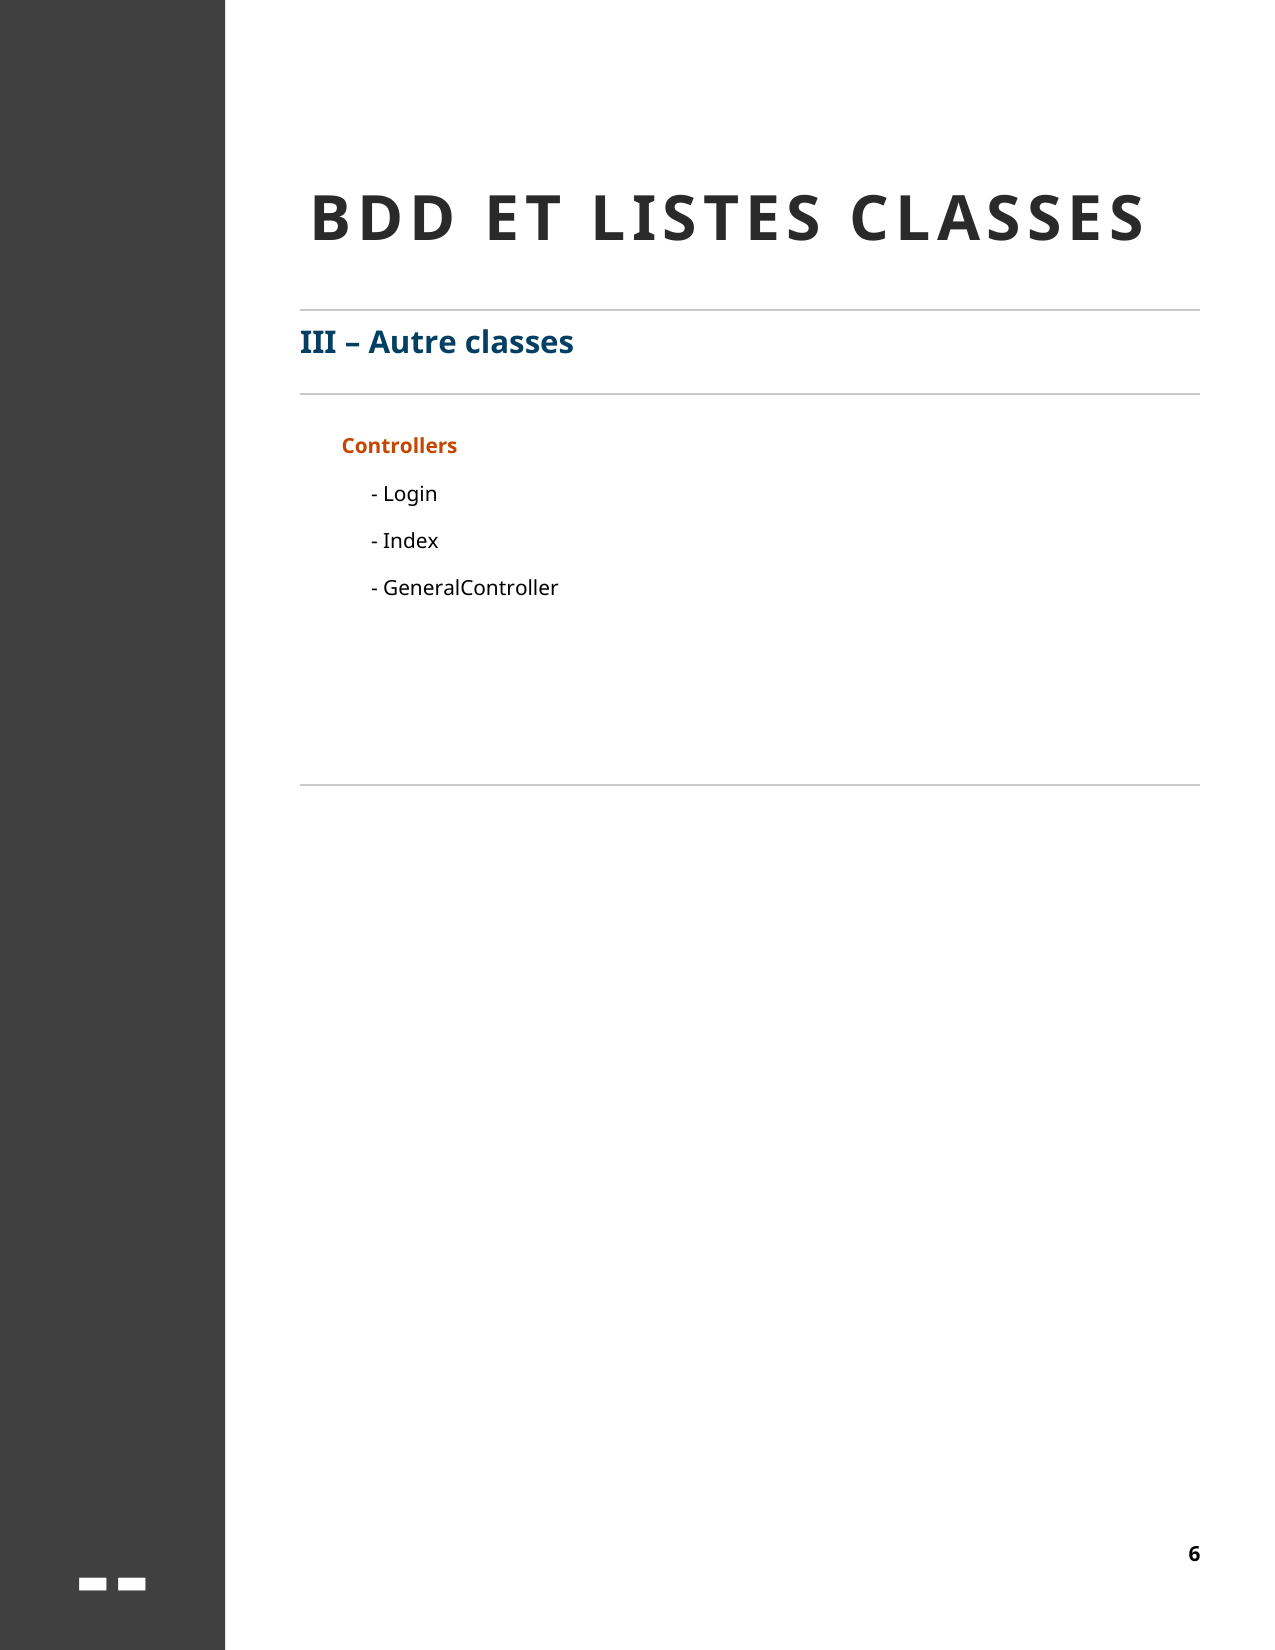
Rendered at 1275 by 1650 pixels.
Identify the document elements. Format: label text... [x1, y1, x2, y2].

table_header BDD et LISTES Classes [300, 104, 1200, 308]
table_cell Controllers - Login - Index - GeneralController [300, 395, 1200, 784]
text -- [15, 1501, 210, 1643]
table_cell III – Autre classes [300, 311, 1200, 392]
